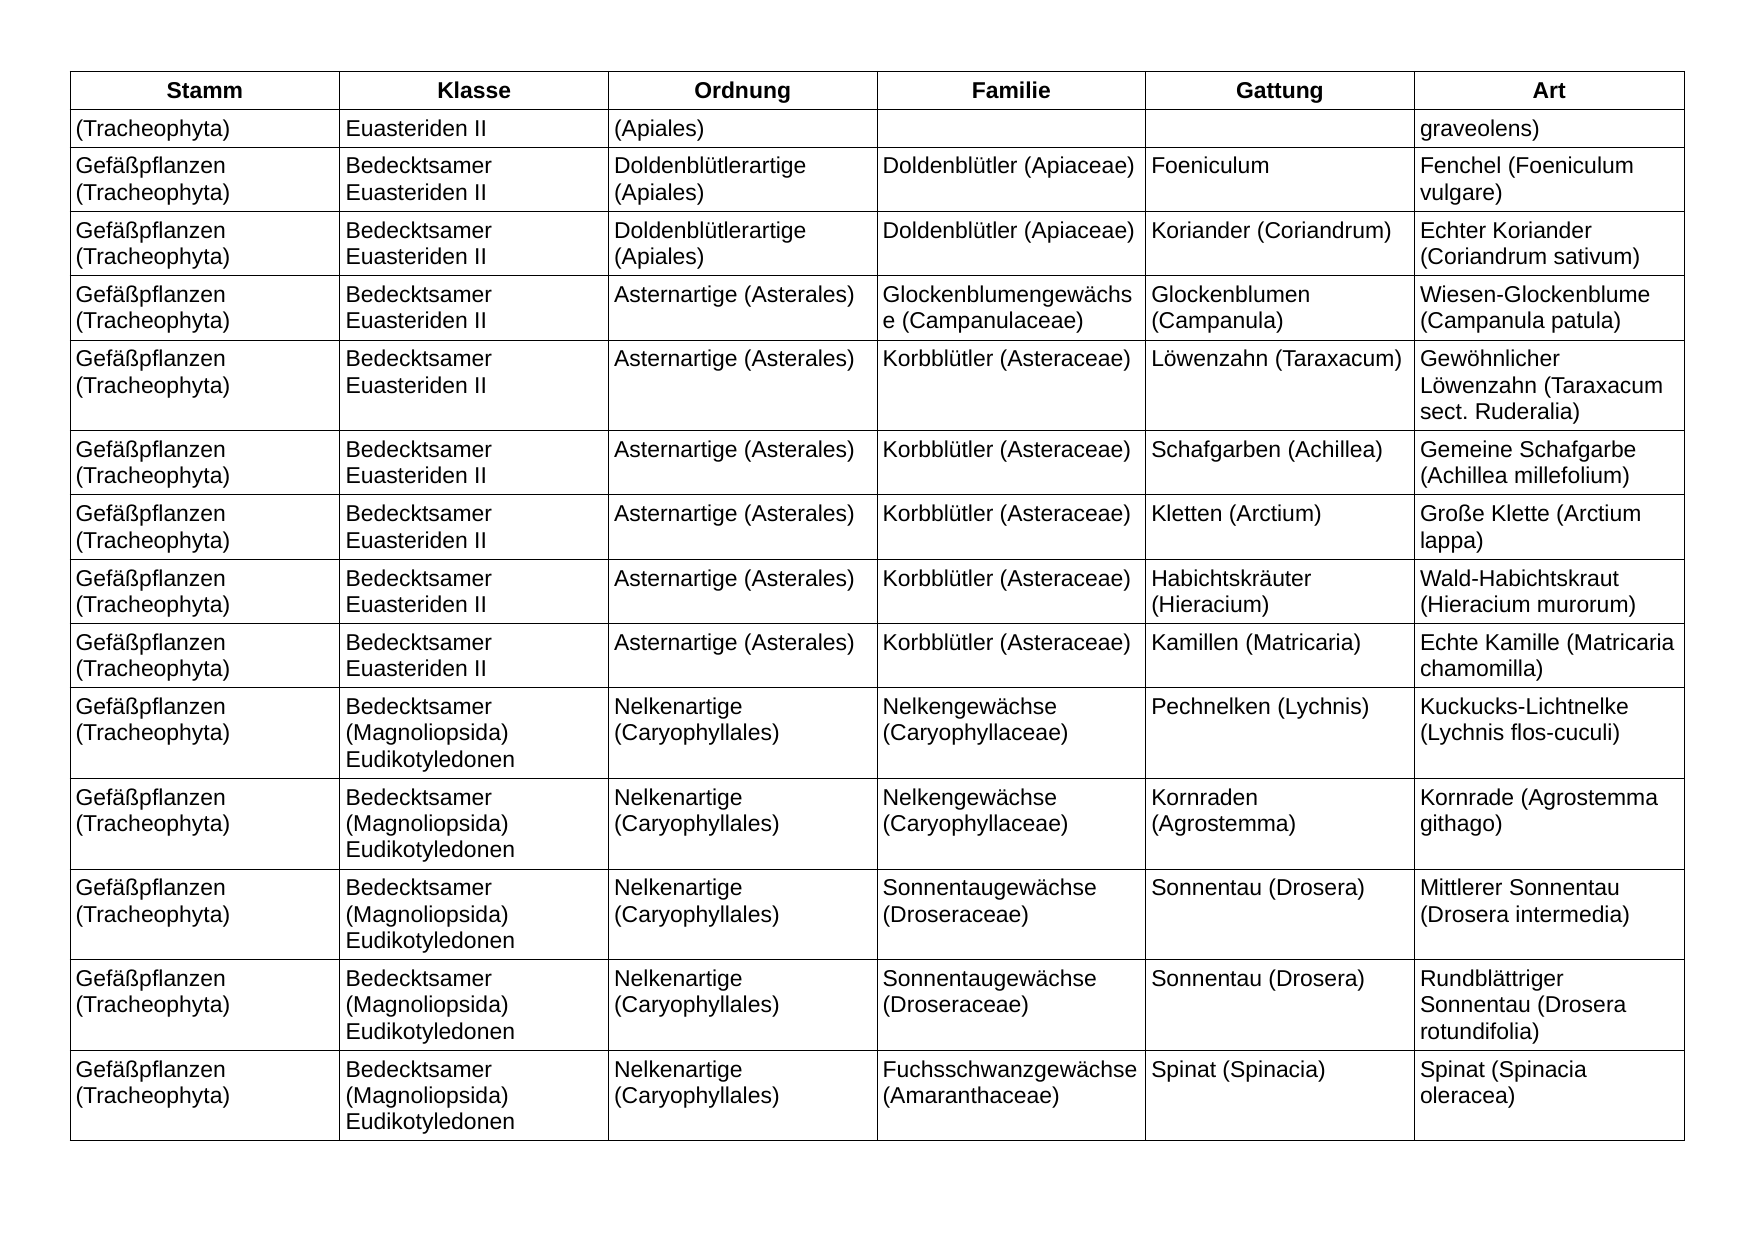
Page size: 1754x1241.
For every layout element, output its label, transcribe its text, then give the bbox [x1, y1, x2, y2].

table_cell Spinat (Spinacia oleracea) [1415, 1051, 1684, 1140]
table_cell Gefäßpflanzen (Tracheophyta) [71, 560, 339, 623]
table_cell (Tracheophyta) [71, 110, 339, 147]
table_cell Wald-Habichtskraut (Hieracium murorum) [1415, 560, 1684, 623]
table_cell Pechnelken (Lychnis) [1146, 688, 1414, 778]
table_cell Nelkengewächse (Caryophyllaceae) [878, 779, 1145, 868]
table_cell Sonnentaugewächse (Droseraceae) [878, 870, 1145, 959]
table_cell (Apiales) [609, 110, 877, 147]
table_cell Sonnentaugewächse (Droseraceae) [878, 960, 1145, 1050]
table_cell Asternartige (Asterales) [609, 276, 877, 339]
table_cell Bedecktsamer Euasteriden II [340, 341, 608, 430]
table_cell Kornraden (Agrostemma) [1146, 779, 1414, 868]
table_cell Sonnentau (Drosera) [1146, 870, 1414, 959]
table_cell Asternartige (Asterales) [609, 341, 877, 430]
table_cell Nelkenartige (Caryophyllales) [609, 779, 877, 868]
table_cell [878, 110, 1145, 147]
table_cell Asternartige (Asterales) [609, 624, 877, 687]
table_header Familie [878, 72, 1145, 109]
table_cell Schafgarben (Achillea) [1146, 431, 1414, 494]
table_cell Fuchsschwanzgewächse (Amaranthaceae) [878, 1051, 1145, 1140]
table_cell Gefäßpflanzen (Tracheophyta) [71, 1051, 339, 1140]
table_cell Bedecktsamer Euasteriden II [340, 431, 608, 494]
table_cell Korbblütler (Asteraceae) [878, 341, 1145, 430]
table_cell Koriander (Coriandrum) [1146, 212, 1414, 275]
table_cell Sonnentau (Drosera) [1146, 960, 1414, 1050]
table_cell Nelkengewächse (Caryophyllaceae) [878, 688, 1145, 778]
table_cell Gefäßpflanzen (Tracheophyta) [71, 148, 339, 211]
table_cell Bedecktsamer (Magnoliopsida) Eudikotyledonen [340, 779, 608, 868]
table_cell Bedecktsamer Euasteriden II [340, 624, 608, 687]
table_cell Foeniculum [1146, 148, 1414, 211]
table_cell Korbblütler (Asteraceae) [878, 431, 1145, 494]
table_cell graveolens) [1415, 110, 1684, 147]
table_cell Glockenblumen (Campanula) [1146, 276, 1414, 339]
table_cell Bedecktsamer Euasteriden II [340, 276, 608, 339]
table_cell Kletten (Arctium) [1146, 495, 1414, 559]
table_cell Korbblütler (Asteraceae) [878, 560, 1145, 623]
table_cell Bedecktsamer (Magnoliopsida) Eudikotyledonen [340, 1051, 608, 1140]
table_cell Große Klette (Arctium lappa) [1415, 495, 1684, 559]
table_cell Habichtskräuter (Hieracium) [1146, 560, 1414, 623]
table_cell Doldenblütlerartige (Apiales) [609, 212, 877, 275]
table_header Stamm [71, 72, 339, 109]
table_cell Nelkenartige (Caryophyllales) [609, 960, 877, 1050]
table_cell Gefäßpflanzen (Tracheophyta) [71, 431, 339, 494]
table_cell Gefäßpflanzen (Tracheophyta) [71, 688, 339, 778]
table_header Klasse [340, 72, 608, 109]
table_cell Korbblütler (Asteraceae) [878, 624, 1145, 687]
table_cell Doldenblütlerartige (Apiales) [609, 148, 877, 211]
table_cell Bedecktsamer (Magnoliopsida) Eudikotyledonen [340, 870, 608, 959]
table_cell Bedecktsamer Euasteriden II [340, 560, 608, 623]
table_cell Kamillen (Matricaria) [1146, 624, 1414, 687]
table_cell Wiesen-Glockenblume (Campanula patula) [1415, 276, 1684, 339]
table_cell Nelkenartige (Caryophyllales) [609, 870, 877, 959]
table_cell Asternartige (Asterales) [609, 431, 877, 494]
table_cell Doldenblütler (Apiaceae) [878, 212, 1145, 275]
table_cell Gefäßpflanzen (Tracheophyta) [71, 276, 339, 339]
table_header Gattung [1146, 72, 1414, 109]
table_cell Spinat (Spinacia) [1146, 1051, 1414, 1140]
table_cell Gefäßpflanzen (Tracheophyta) [71, 870, 339, 959]
table_cell Korbblütler (Asteraceae) [878, 495, 1145, 559]
table_cell Bedecktsamer (Magnoliopsida) Eudikotyledonen [340, 688, 608, 778]
table_cell Gewöhnlicher Löwenzahn (Taraxacum sect. Ruderalia) [1415, 341, 1684, 430]
table_cell Kornrade (Agrostemma githago) [1415, 779, 1684, 868]
table_cell Nelkenartige (Caryophyllales) [609, 688, 877, 778]
table_cell Nelkenartige (Caryophyllales) [609, 1051, 877, 1140]
table_cell Gemeine Schafgarbe (Achillea millefolium) [1415, 431, 1684, 494]
table_cell Fenchel (Foeniculum vulgare) [1415, 148, 1684, 211]
table_cell Bedecktsamer Euasteriden II [340, 212, 608, 275]
table_cell Mittlerer Sonnentau (Drosera intermedia) [1415, 870, 1684, 959]
table_cell Echter Koriander (Coriandrum sativum) [1415, 212, 1684, 275]
table_cell Gefäßpflanzen (Tracheophyta) [71, 495, 339, 559]
table_cell Glockenblumengewächse (Campanulaceae) [878, 276, 1145, 339]
table_header Ordnung [609, 72, 877, 109]
table_cell [1146, 110, 1414, 147]
table_cell Bedecktsamer (Magnoliopsida) Eudikotyledonen [340, 960, 608, 1050]
table_cell Bedecktsamer Euasteriden II [340, 148, 608, 211]
table_cell Bedecktsamer Euasteriden II [340, 495, 608, 559]
table_cell Gefäßpflanzen (Tracheophyta) [71, 779, 339, 868]
table_cell Gefäßpflanzen (Tracheophyta) [71, 212, 339, 275]
table_cell Asternartige (Asterales) [609, 560, 877, 623]
table_cell Gefäßpflanzen (Tracheophyta) [71, 341, 339, 430]
table_cell Euasteriden II [340, 110, 608, 147]
table_cell Gefäßpflanzen (Tracheophyta) [71, 624, 339, 687]
table_cell Asternartige (Asterales) [609, 495, 877, 559]
table_cell Löwenzahn (Taraxacum) [1146, 341, 1414, 430]
table_cell Echte Kamille (Matricaria chamomilla) [1415, 624, 1684, 687]
table_cell Rundblättriger Sonnentau (Drosera rotundifolia) [1415, 960, 1684, 1050]
table_cell Gefäßpflanzen (Tracheophyta) [71, 960, 339, 1050]
table_header Art [1415, 72, 1684, 109]
table_cell Kuckucks-Lichtnelke (Lychnis flos-cuculi) [1415, 688, 1684, 778]
table_cell Doldenblütler (Apiaceae) [878, 148, 1145, 211]
